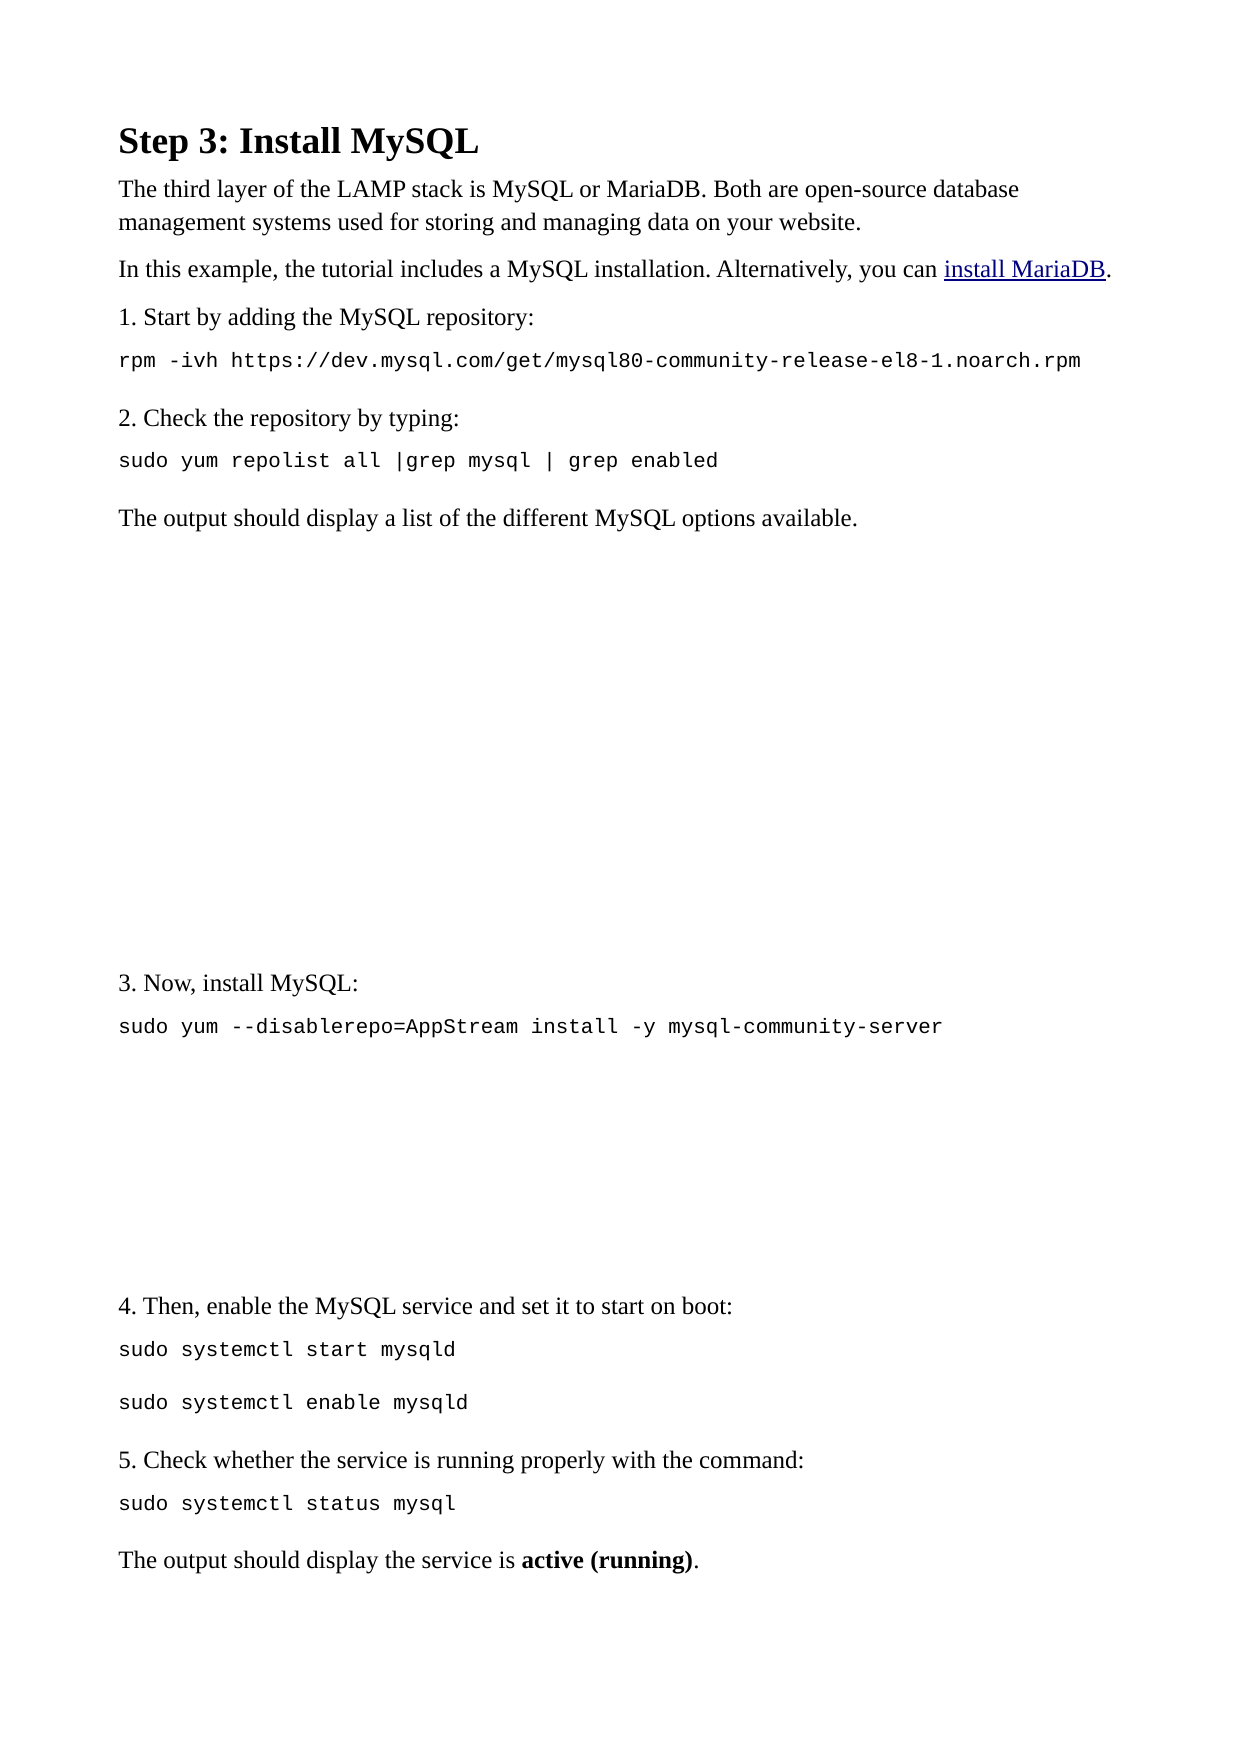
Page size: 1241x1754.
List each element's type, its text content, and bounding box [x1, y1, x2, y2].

subtitle Step 3: Install MySQL [118, 118, 1122, 161]
text 2. Check the repository by typing: [118, 403, 1122, 431]
text sudo systemctl start mysqld [118, 1339, 1122, 1362]
text 3. Now, install MySQL: [118, 968, 1122, 997]
text The output should display a list of the different MySQL options available. [118, 503, 1122, 532]
text The output should display the service is active (running). [118, 1546, 1122, 1574]
text rpm -ivh https://dev.mysql.com/get/mysql80-community-release-el8-1.noarch.rpm [118, 349, 1122, 373]
text sudo yum repolist all |grep mysql | grep enabled [118, 450, 1122, 474]
text 5. Check whether the service is running properly with the command: [118, 1445, 1122, 1474]
text sudo yum --disablerepo=AppStream install -y mysql-community-server [118, 1016, 1122, 1039]
text 1. Start by adding the MySQL repository: [118, 302, 1122, 331]
text In this example, the tutorial includes a MySQL installation. Alternatively, you can install MariaDB. [118, 254, 1122, 283]
text sudo systemctl status mysql [118, 1492, 1122, 1516]
text The third layer of the LAMP stack is MySQL or MariaDB. Both are open-source database management systems used for storing and managing data on your website. [118, 174, 1122, 236]
text 4. Then, enable the MySQL service and set it to start on boot: [118, 1291, 1122, 1320]
text sudo systemctl enable mysqld [118, 1392, 1122, 1415]
